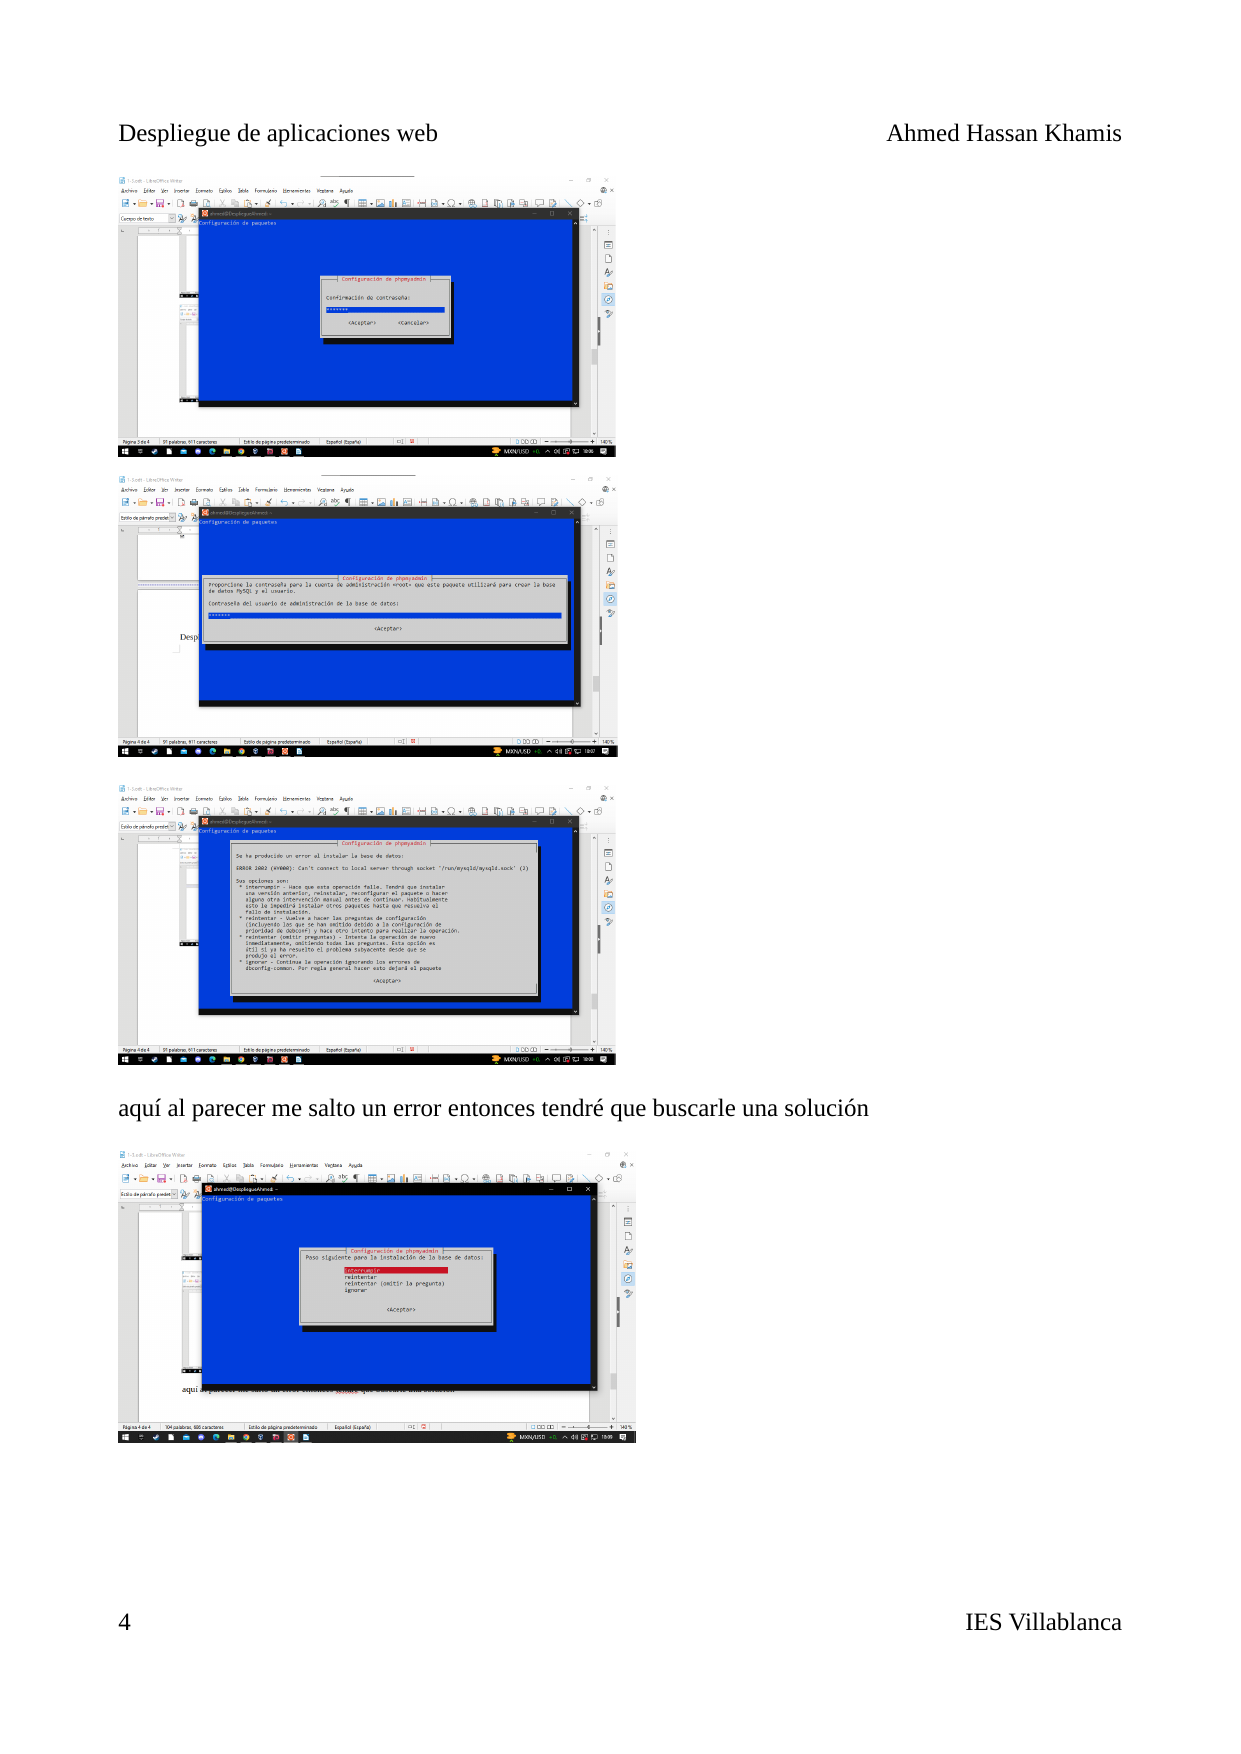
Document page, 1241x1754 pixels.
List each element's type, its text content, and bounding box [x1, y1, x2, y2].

picture [118, 1151, 636, 1443]
picture [118, 475, 618, 757]
picture [118, 176, 616, 457]
picture [118, 785, 616, 1065]
text aquí al parecer me salto un error entonces tendré que buscarle una solución [118, 1093, 1122, 1122]
